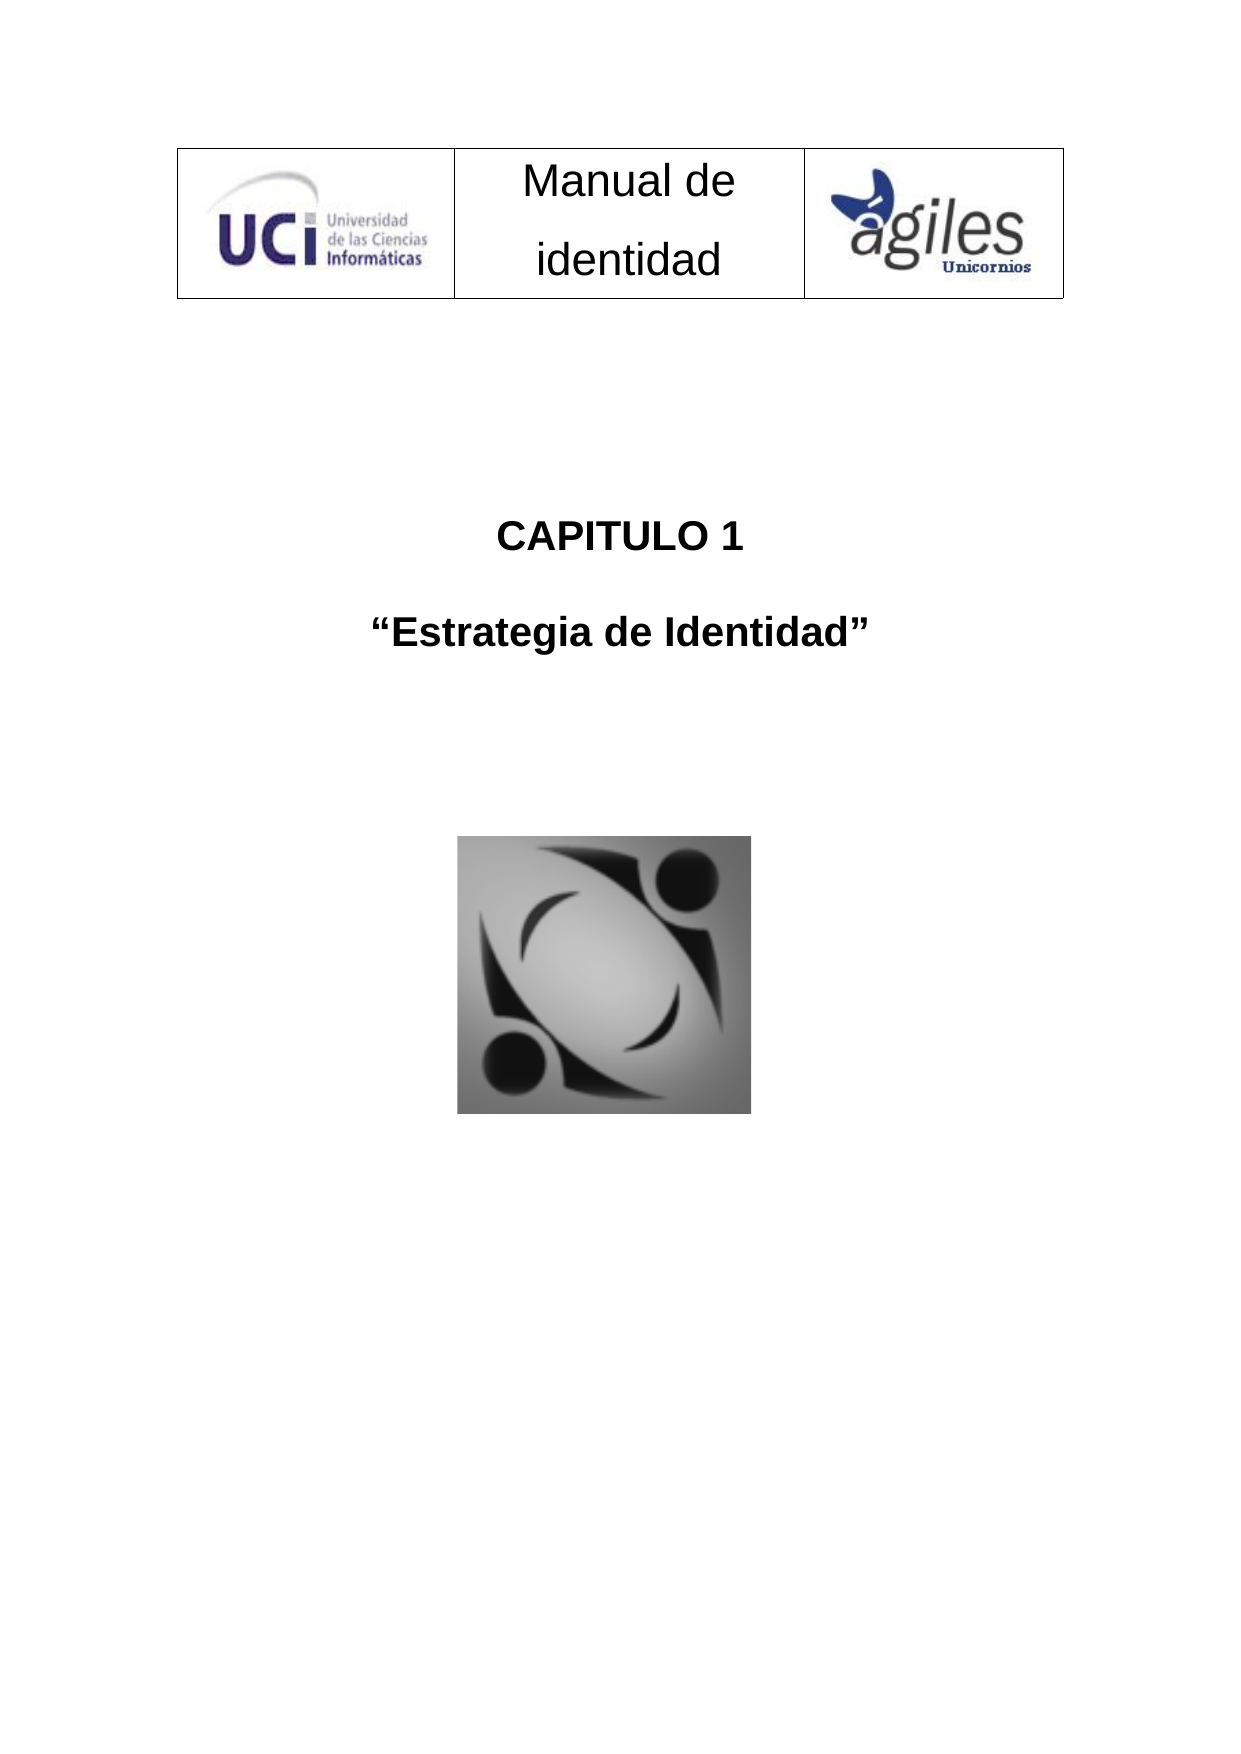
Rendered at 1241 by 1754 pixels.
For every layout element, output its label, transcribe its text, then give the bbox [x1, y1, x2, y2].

subtitle “Estrategia de Identidad” [177, 607, 1063, 655]
picture [457, 836, 752, 1114]
picture [199, 162, 435, 284]
subtitle CAPITULO 1 [177, 512, 1063, 559]
picture [826, 162, 1043, 282]
